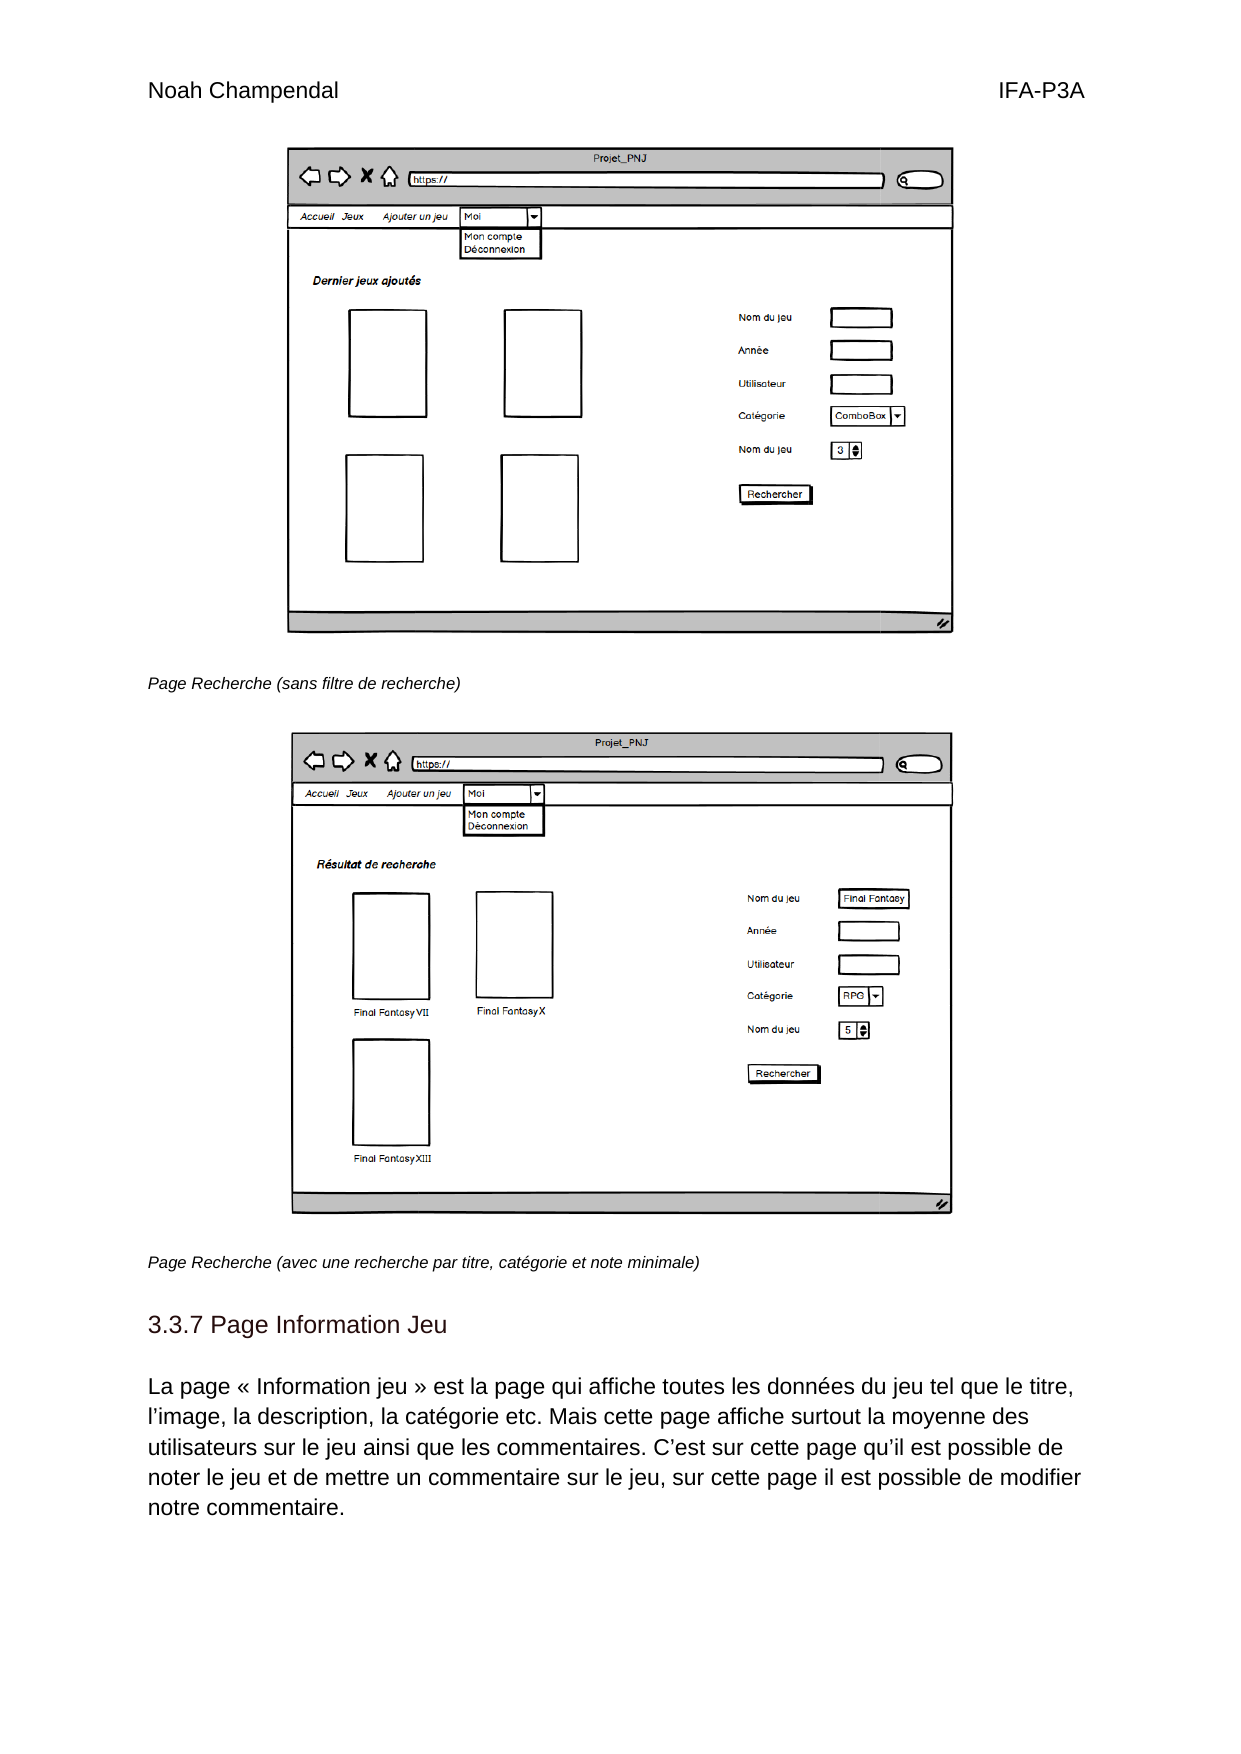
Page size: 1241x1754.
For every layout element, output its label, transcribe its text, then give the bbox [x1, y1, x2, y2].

text Page Recherche (sans filtre de recherche) [148, 673, 1093, 693]
text Page Recherche (avec une recherche par titre, catégorie et note minimale) [148, 1252, 1093, 1272]
text La page « Information jeu » est la page qui affiche toutes les données du jeu tel que le titre, l’image, la description, la catégorie etc. Mais cette page affiche surtout la moyenne des utilisateurs sur le jeu ainsi que les commentaires. C’est sur cette page qu’il est possible de noter le jeu et de mettre un commentaire sur le jeu, sur cette page il est possible de modifier notre commentaire. [148, 1343, 1093, 1581]
subtitle 3.3.7 Page Information Jeu [148, 1310, 1093, 1339]
